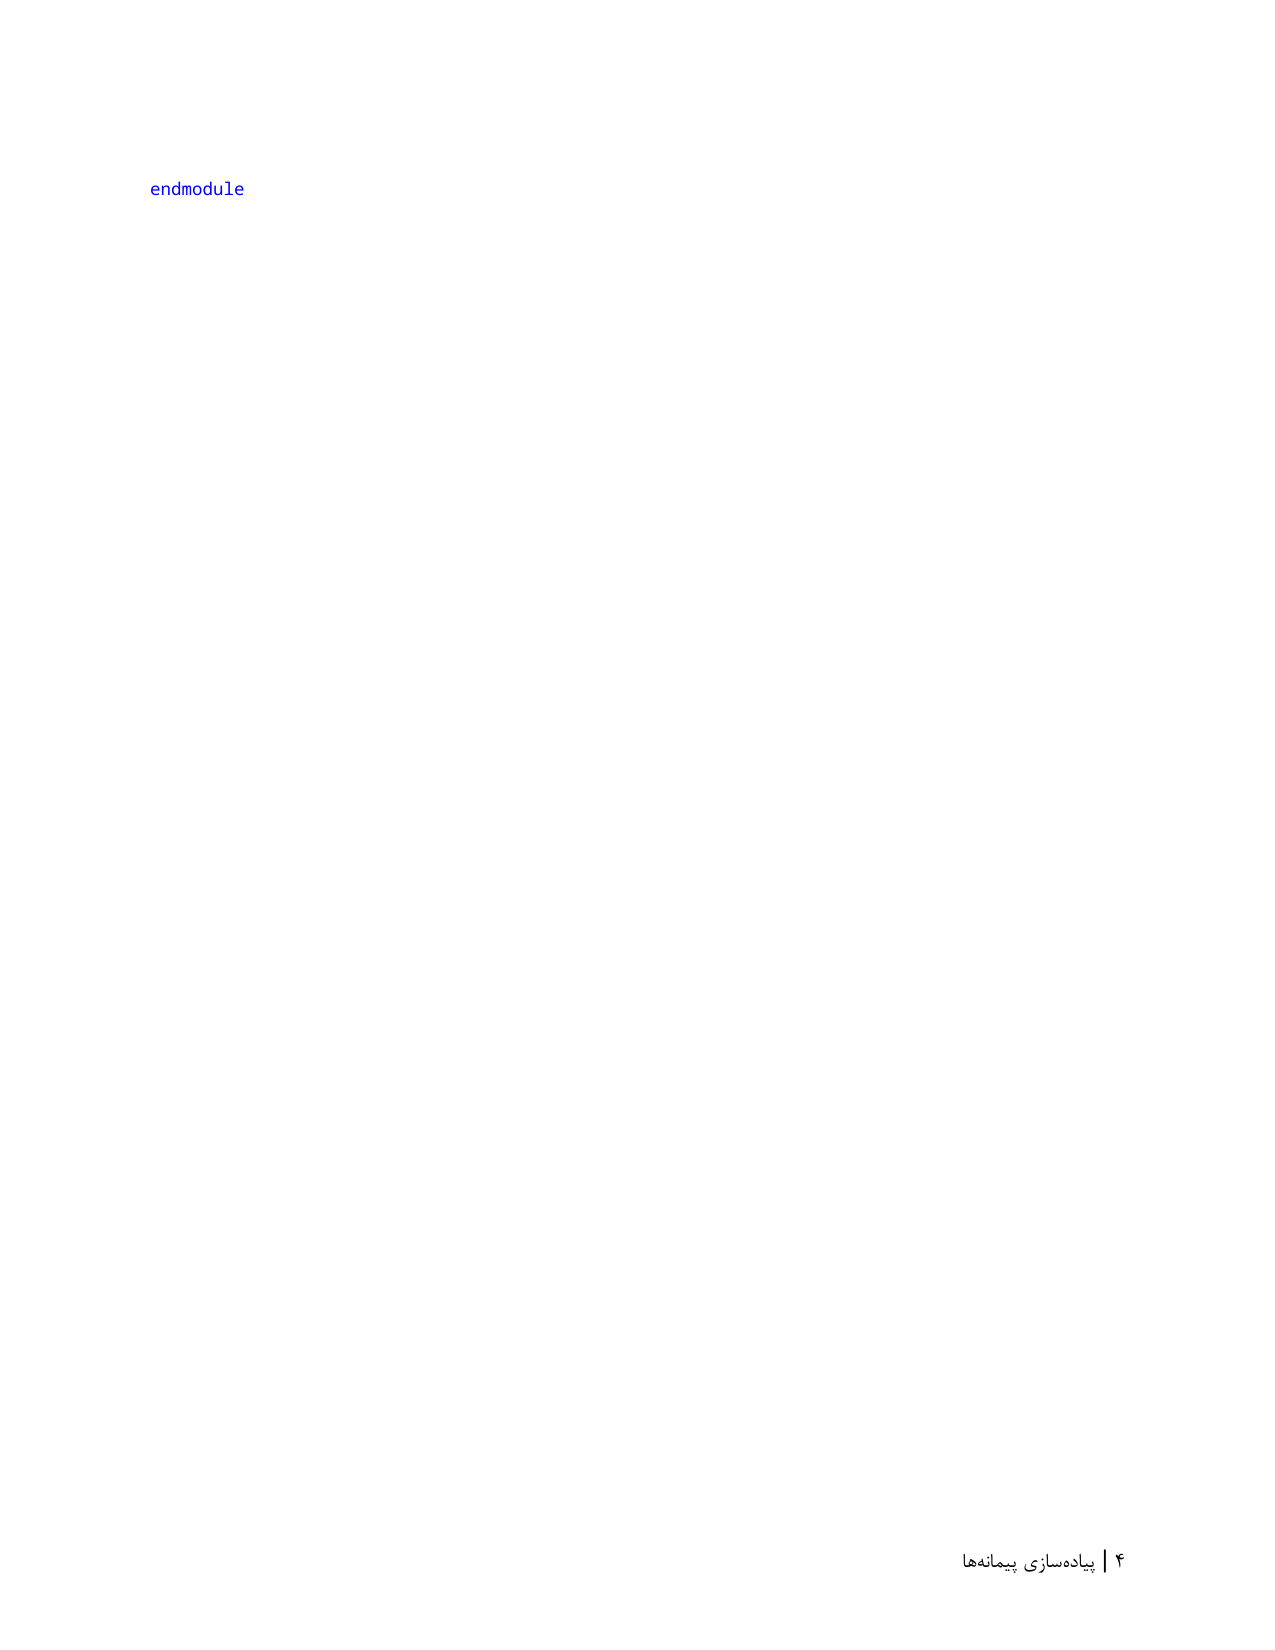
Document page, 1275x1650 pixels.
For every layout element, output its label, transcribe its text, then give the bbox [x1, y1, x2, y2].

text endmodule [150, 176, 1125, 200]
